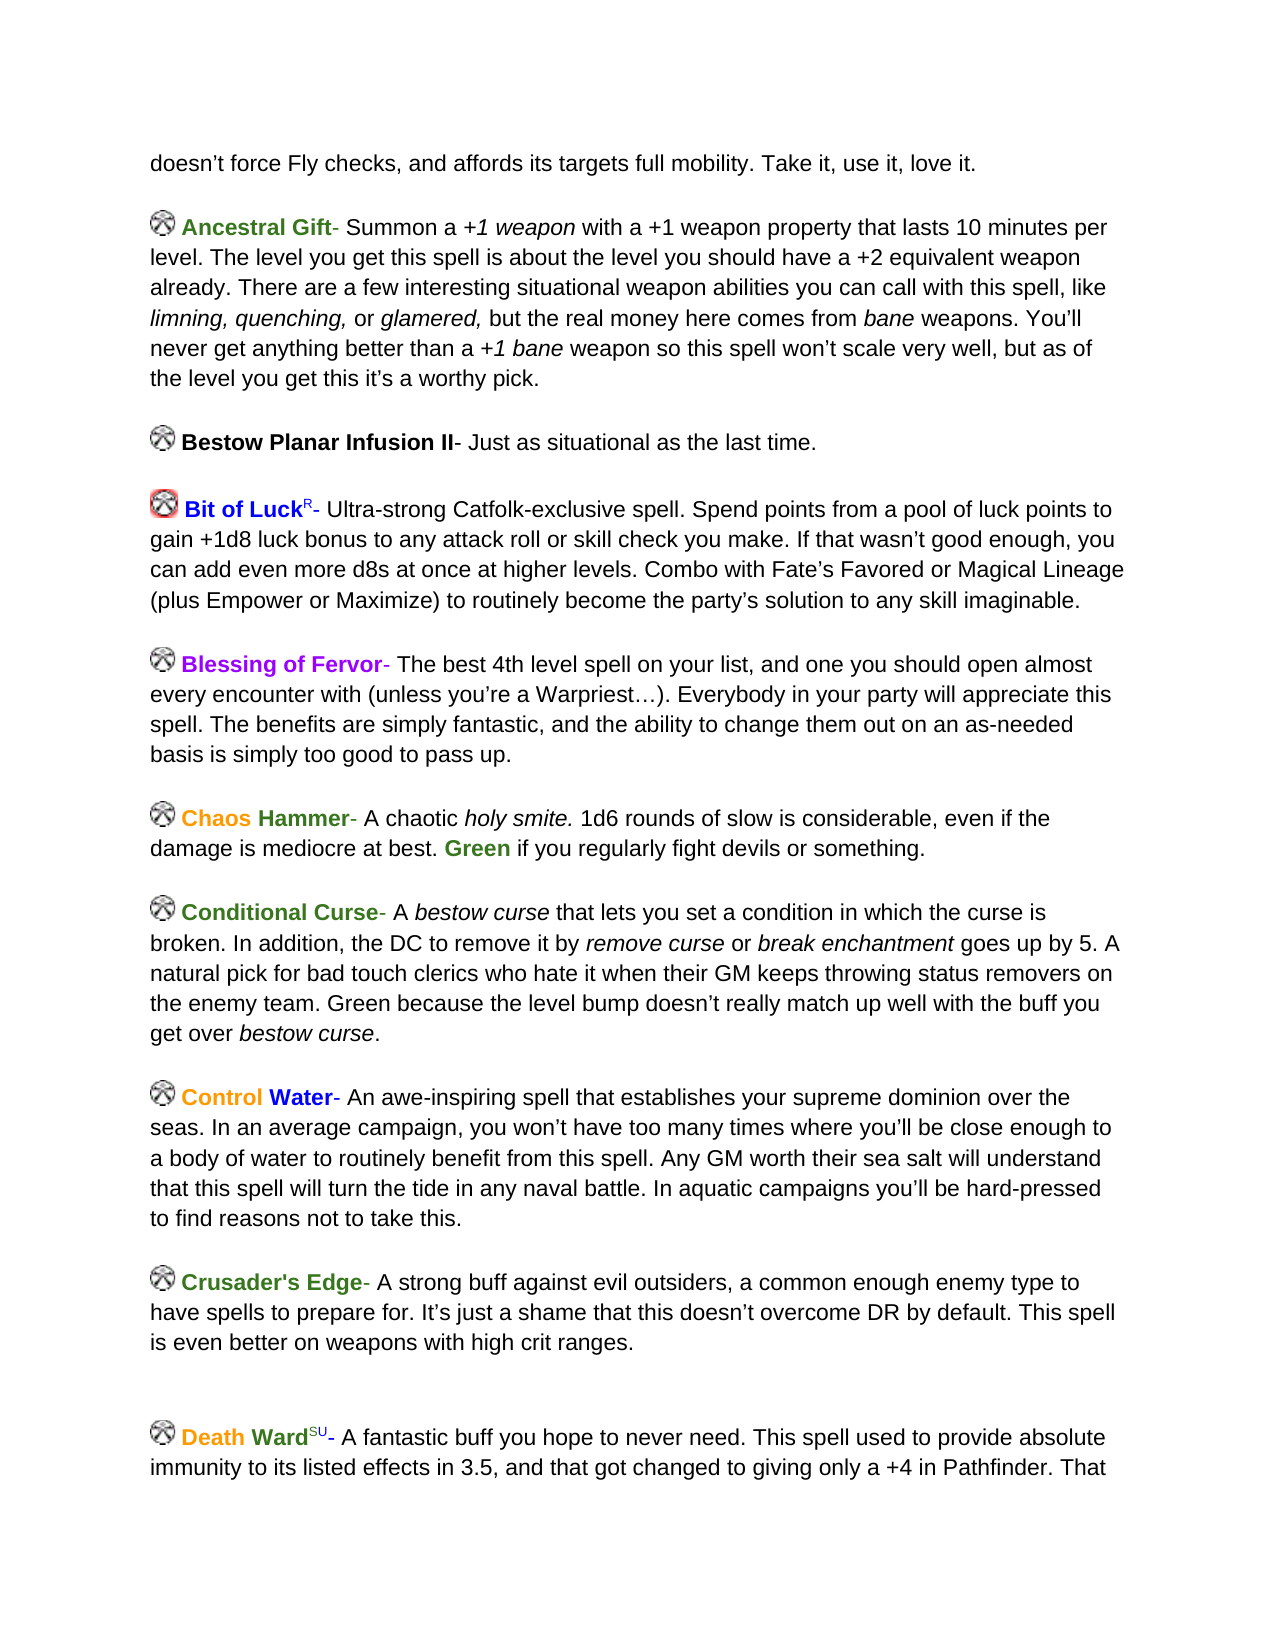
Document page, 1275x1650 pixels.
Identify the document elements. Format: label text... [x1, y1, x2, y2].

text Death WardSU- A fantastic buff you hope to never need. This spell used to provide absolute immunity to its listed effects in 3.5, and that got changed to giving only a +4 in Pathfinder. That [150, 1420, 1125, 1480]
picture [150, 210, 175, 236]
text Crusader's Edge- A strong buff against evil outsiders, a common enough enemy type to have spells to prepare for. It’s just a shame that this doesn’t overcome DR by default. This spell is even better on weapons with high crit ranges. [150, 1265, 1125, 1356]
text doesn’t force Fly checks, and affords its targets full mobility. Take it, use it, love it. [150, 150, 1125, 176]
text Control Water- An awe-inspiring spell that establishes your supreme dominion over the seas. In an average campaign, you won’t have too many times where you’ll be close enough to a body of water to routinely benefit from this spell. Any GM worth their sea salt will understand that this spell will turn the tide in any naval battle. In aquatic campaigns you’ll be hard-pressed to find reasons not to take this. [150, 1081, 1125, 1231]
picture [150, 489, 179, 518]
picture [150, 801, 175, 827]
text Ancestral Gift- Summon a +1 weapon with a +1 weapon property that lasts 10 minutes per level. The level you get this spell is about the level you should have a +2 equivalent weapon already. There are a few interesting situational weapon abilities you can call with this spell, like limning, quenching, or glamered, but the real money here comes from bane weapons. You’ll never get anything better than a +1 bane weapon so this spell won’t scale very well, but as of the level you get this it’s a worthy pick. [150, 210, 1125, 391]
text Conditional Curse- A bestow curse that lets you set a condition in which the curse is broken. In addition, the DC to remove it by remove curse or break enchantment goes up by 5. A natural pick for bad touch clerics who hate it when their GM keeps throwing status removers on the enemy team. Green because the level bump doesn’t really match up well with the buff you get over bestow curse. [150, 896, 1125, 1047]
picture [150, 1420, 175, 1445]
text Chaos Hammer- A chaotic holy smite. 1d6 rounds of slow is considerable, even if the damage is mediocre at best. Green if you regularly fight devils or something. [150, 802, 1125, 862]
picture [150, 1265, 175, 1291]
picture [150, 1080, 175, 1106]
text Blessing of Fervor- The best 4th level spell on your list, and one you should open almost every encounter with (unless you’re a Warpriest…). Everybody in your party will appreciate this spell. The benefits are simply fantastic, and the ability to change them out on an as-needed basis is simply too good to pass up. [150, 647, 1125, 768]
picture [150, 895, 175, 921]
text Bit of LuckR- Ultra-strong Catfolk-exclusive spell. Spend points from a pool of luck points to gain +1d8 luck bonus to any attack roll or skill check you make. If that wasn’t good enough, you can add even more d8s at once at higher levels. Combo with Fate’s Favored or Magical Lineage (plus Empower or Maximize) to routinely become the party’s solution to any skill imaginable. [150, 489, 1125, 613]
picture [150, 647, 175, 672]
picture [150, 425, 175, 451]
text Bestow Planar Infusion II- Just as situational as the last time. [150, 425, 1125, 455]
